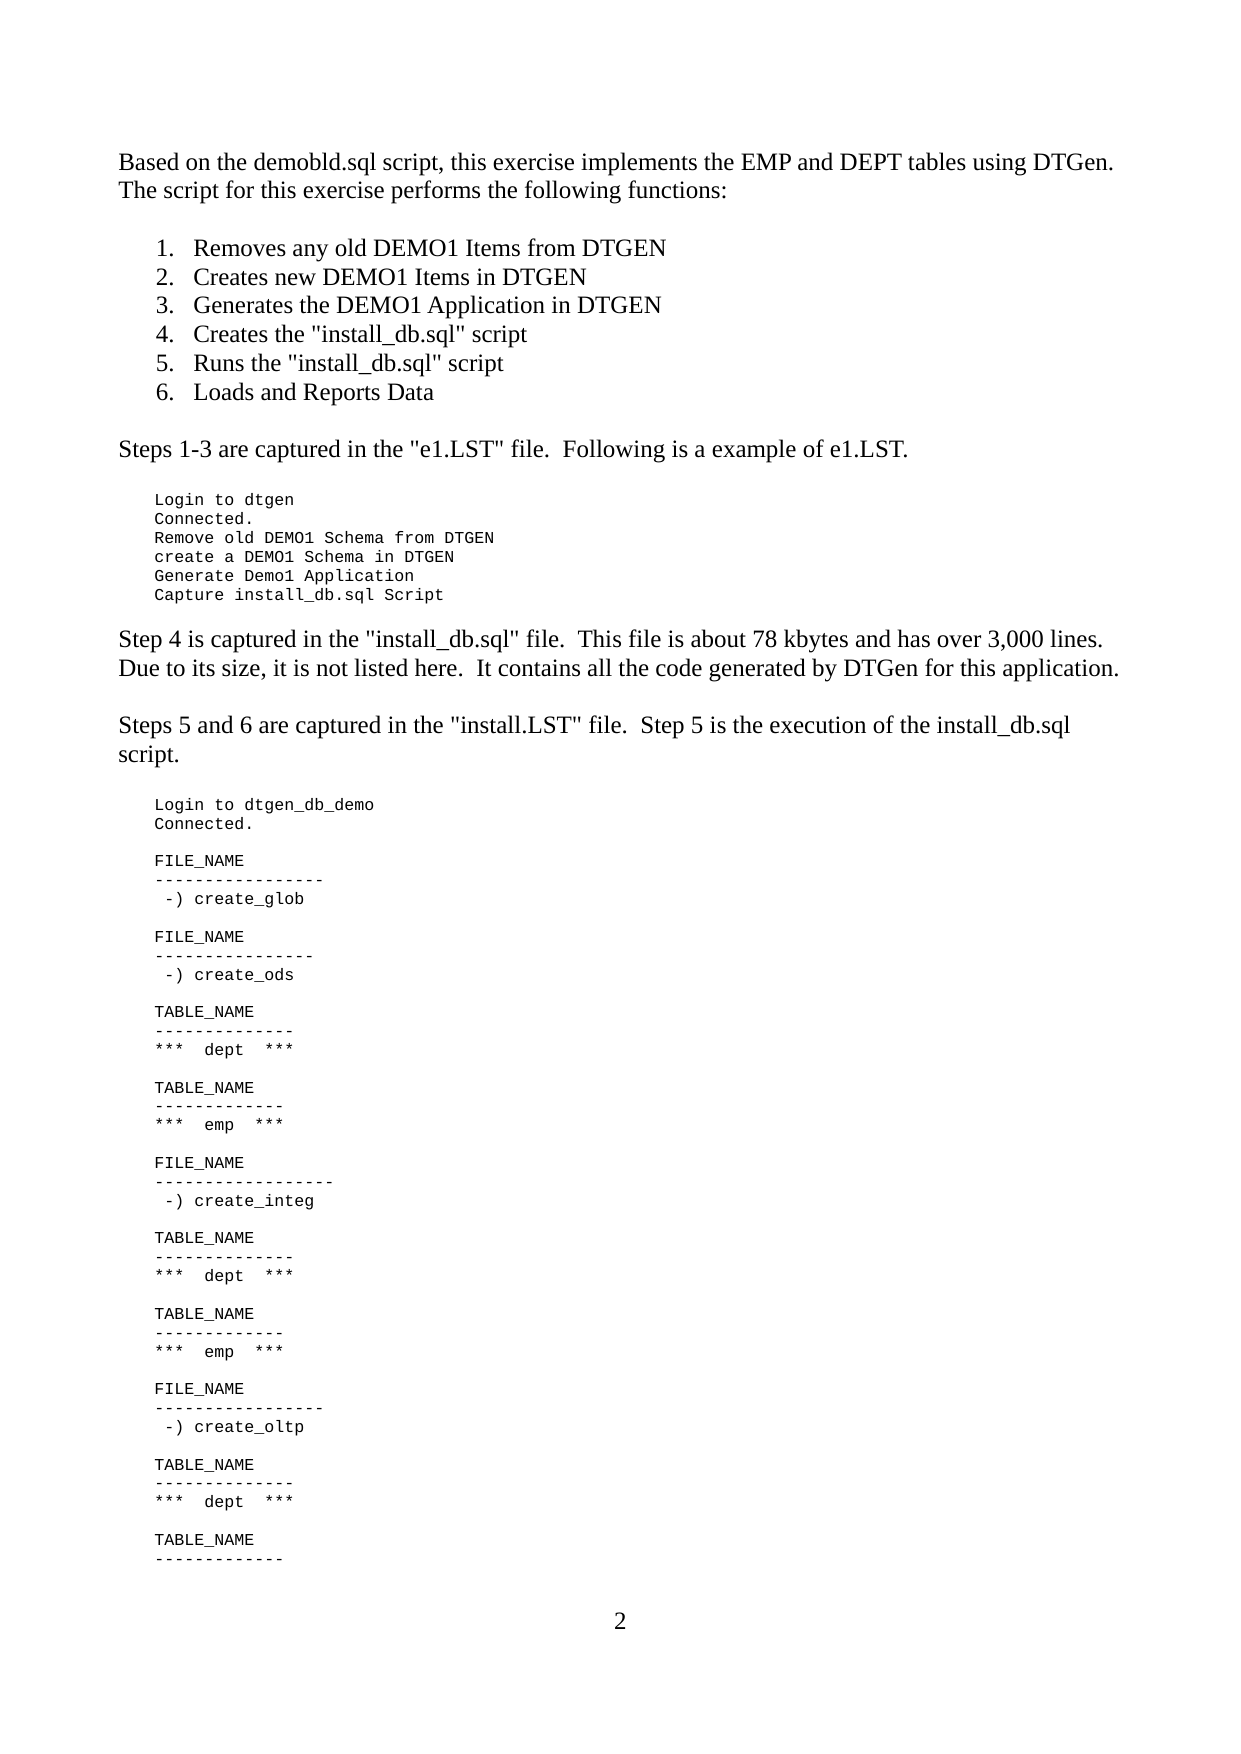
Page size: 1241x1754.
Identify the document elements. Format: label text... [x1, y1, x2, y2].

text Connected. [154, 815, 1086, 834]
text Steps 5 and 6 are captured in the "install.LST" file. Step 5 is the execution of the install_db.sql script. [118, 710, 1122, 768]
text FILE_NAME [154, 1381, 1086, 1400]
text Steps 1-3 are captured in the "e1.LST" file. Following is a example of e1.LST. [118, 434, 1122, 463]
text ------------- [154, 1324, 1086, 1343]
text ------------------ [154, 1173, 1086, 1192]
text ------------- [154, 1551, 1086, 1569]
text Step 4 is captured in the "install_db.sql" file. This file is about 78 kbytes and has over 3,000 lines. Due to its size, it is not listed here. It contains all the code generated by DTGen for this application. [118, 624, 1122, 681]
list Runs the "install_db.sql" script [156, 348, 1122, 377]
list Loads and Reports Data [156, 377, 1122, 406]
text Capture install_db.sql Script [154, 586, 1086, 605]
text -) create_ods [154, 966, 1086, 985]
text -) create_integ [154, 1192, 1086, 1211]
text Remove old DEMO1 Schema from DTGEN [154, 529, 1086, 548]
text Generate Demo1 Application [154, 567, 1086, 586]
text Connected. [154, 511, 1086, 529]
list Creates new DEMO1 Items in DTGEN [156, 262, 1122, 291]
text -------------- [154, 1475, 1086, 1494]
text FILE_NAME [154, 853, 1086, 872]
text TABLE_NAME [154, 1456, 1086, 1475]
text ----------------- [154, 872, 1086, 891]
text *** emp *** [154, 1117, 1086, 1136]
text -) create_oltp [154, 1418, 1086, 1437]
list Generates the DEMO1 Application in DTGEN [156, 291, 1122, 319]
text TABLE_NAME [154, 1230, 1086, 1249]
text *** dept *** [154, 1268, 1086, 1287]
text *** dept *** [154, 1041, 1086, 1060]
list Creates the "install_db.sql" script [156, 319, 1122, 348]
text -) create_glob [154, 891, 1086, 909]
text TABLE_NAME [154, 1079, 1086, 1098]
text -------------- [154, 1249, 1086, 1268]
text *** dept *** [154, 1494, 1086, 1513]
text create a DEMO1 Schema in DTGEN [154, 548, 1086, 567]
text FILE_NAME [154, 1154, 1086, 1173]
text TABLE_NAME [154, 1532, 1086, 1551]
text Login to dtgen_db_demo [154, 796, 1086, 815]
text Based on the demobld.sql script, this exercise implements the EMP and DEPT tables using DTGen. The script for this exercise performs the following functions: [118, 147, 1122, 204]
list Removes any old DEMO1 Items from DTGEN [156, 233, 1122, 262]
text ---------------- [154, 947, 1086, 966]
text ------------- [154, 1098, 1086, 1117]
text TABLE_NAME [154, 1004, 1086, 1023]
text *** emp *** [154, 1343, 1086, 1362]
text Login to dtgen [154, 492, 1086, 511]
text TABLE_NAME [154, 1305, 1086, 1324]
text -------------- [154, 1023, 1086, 1041]
text FILE_NAME [154, 928, 1086, 947]
text ----------------- [154, 1400, 1086, 1418]
